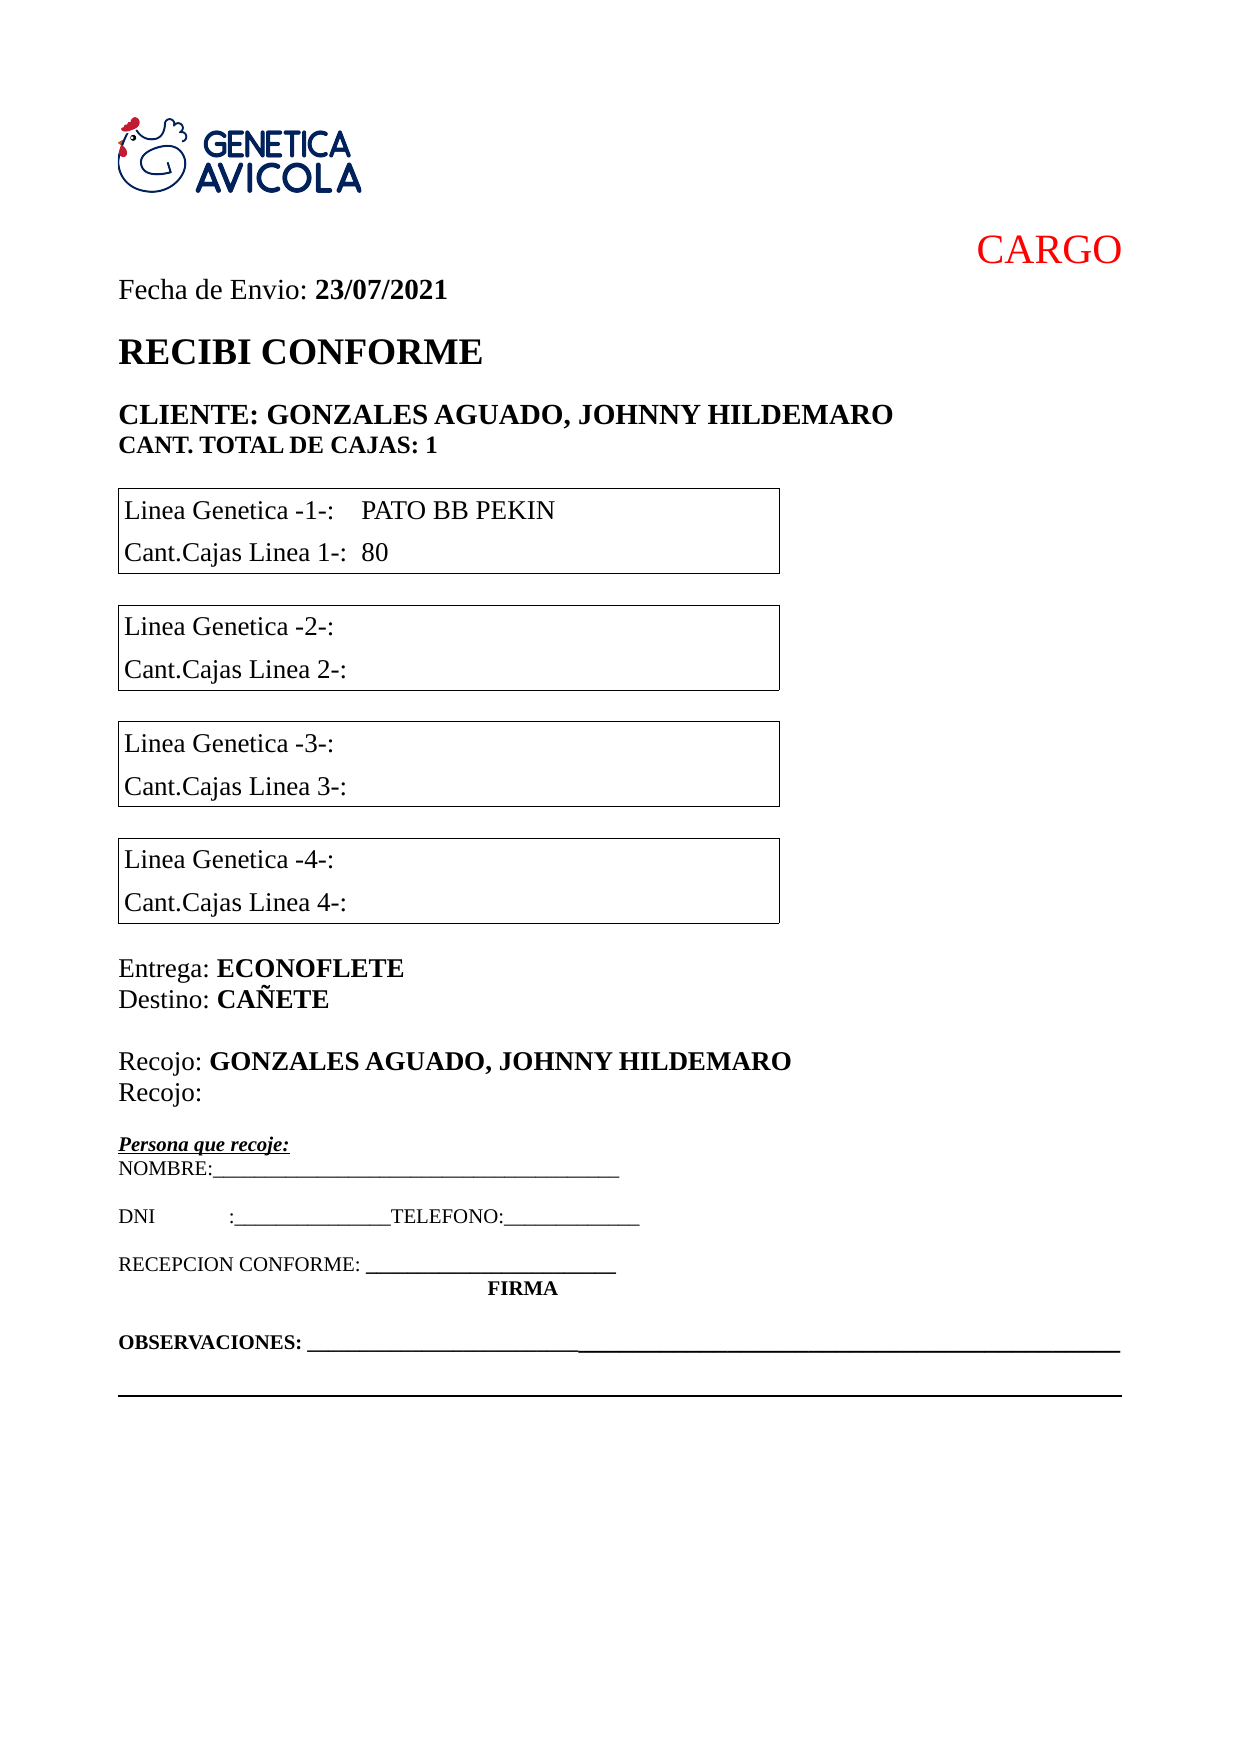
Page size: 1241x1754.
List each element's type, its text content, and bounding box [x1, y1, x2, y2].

text Entrega: ECONOFLETE [118, 952, 1122, 983]
text CARGO [118, 224, 1122, 272]
table_cell Linea Genetica -3-: [119, 722, 356, 764]
text DNI :_______________TELEFONO:_____________ [118, 1204, 1122, 1228]
picture [117, 117, 362, 193]
table_cell Linea Genetica -2-: [119, 606, 356, 647]
table_cell [356, 807, 779, 838]
table_cell [356, 606, 779, 647]
table_cell Linea Genetica -4-: [119, 839, 356, 880]
text Destino: CAÑETE [118, 983, 1122, 1014]
table_cell Cant.Cajas Linea 2-: [119, 647, 356, 690]
text Recojo: [118, 1076, 1122, 1108]
table_cell [118, 574, 356, 604]
text RECIBI CONFORME [118, 330, 1122, 373]
table_cell [356, 691, 779, 721]
text Persona que recoje: [118, 1132, 1122, 1156]
text RECEPCION CONFORME: ________________________ [118, 1252, 1122, 1276]
table_cell [118, 691, 356, 721]
table_cell [356, 647, 779, 690]
table_cell 80 [356, 531, 779, 573]
text Recojo: GONZALES AGUADO, JOHNNY HILDEMARO [118, 1045, 1122, 1076]
text OBSERVACIONES: __________________________________________________________________ [118, 1324, 1122, 1355]
table_cell [356, 574, 779, 604]
table_cell [356, 839, 779, 880]
text CLIENTE: GONZALES AGUADO, JOHNNY HILDEMARO [118, 397, 1122, 431]
table_cell Cant.Cajas Linea 3-: [119, 764, 356, 806]
text CANT. TOTAL DE CAJAS: 1 [118, 431, 1122, 459]
table_cell [356, 722, 779, 764]
table_header PATO BB PEKIN [356, 489, 779, 531]
text Fecha de Envio: 23/07/2021 [118, 272, 1122, 306]
table_cell [356, 880, 779, 923]
table_cell Cant.Cajas Linea 1-: [119, 531, 356, 573]
table_cell [356, 764, 779, 806]
table_cell [118, 807, 356, 838]
table_cell Cant.Cajas Linea 4-: [119, 880, 356, 923]
text NOMBRE:_______________________________________ [118, 1156, 1122, 1180]
table_header Linea Genetica -1-: [119, 489, 356, 531]
text FIRMA [118, 1276, 1122, 1300]
